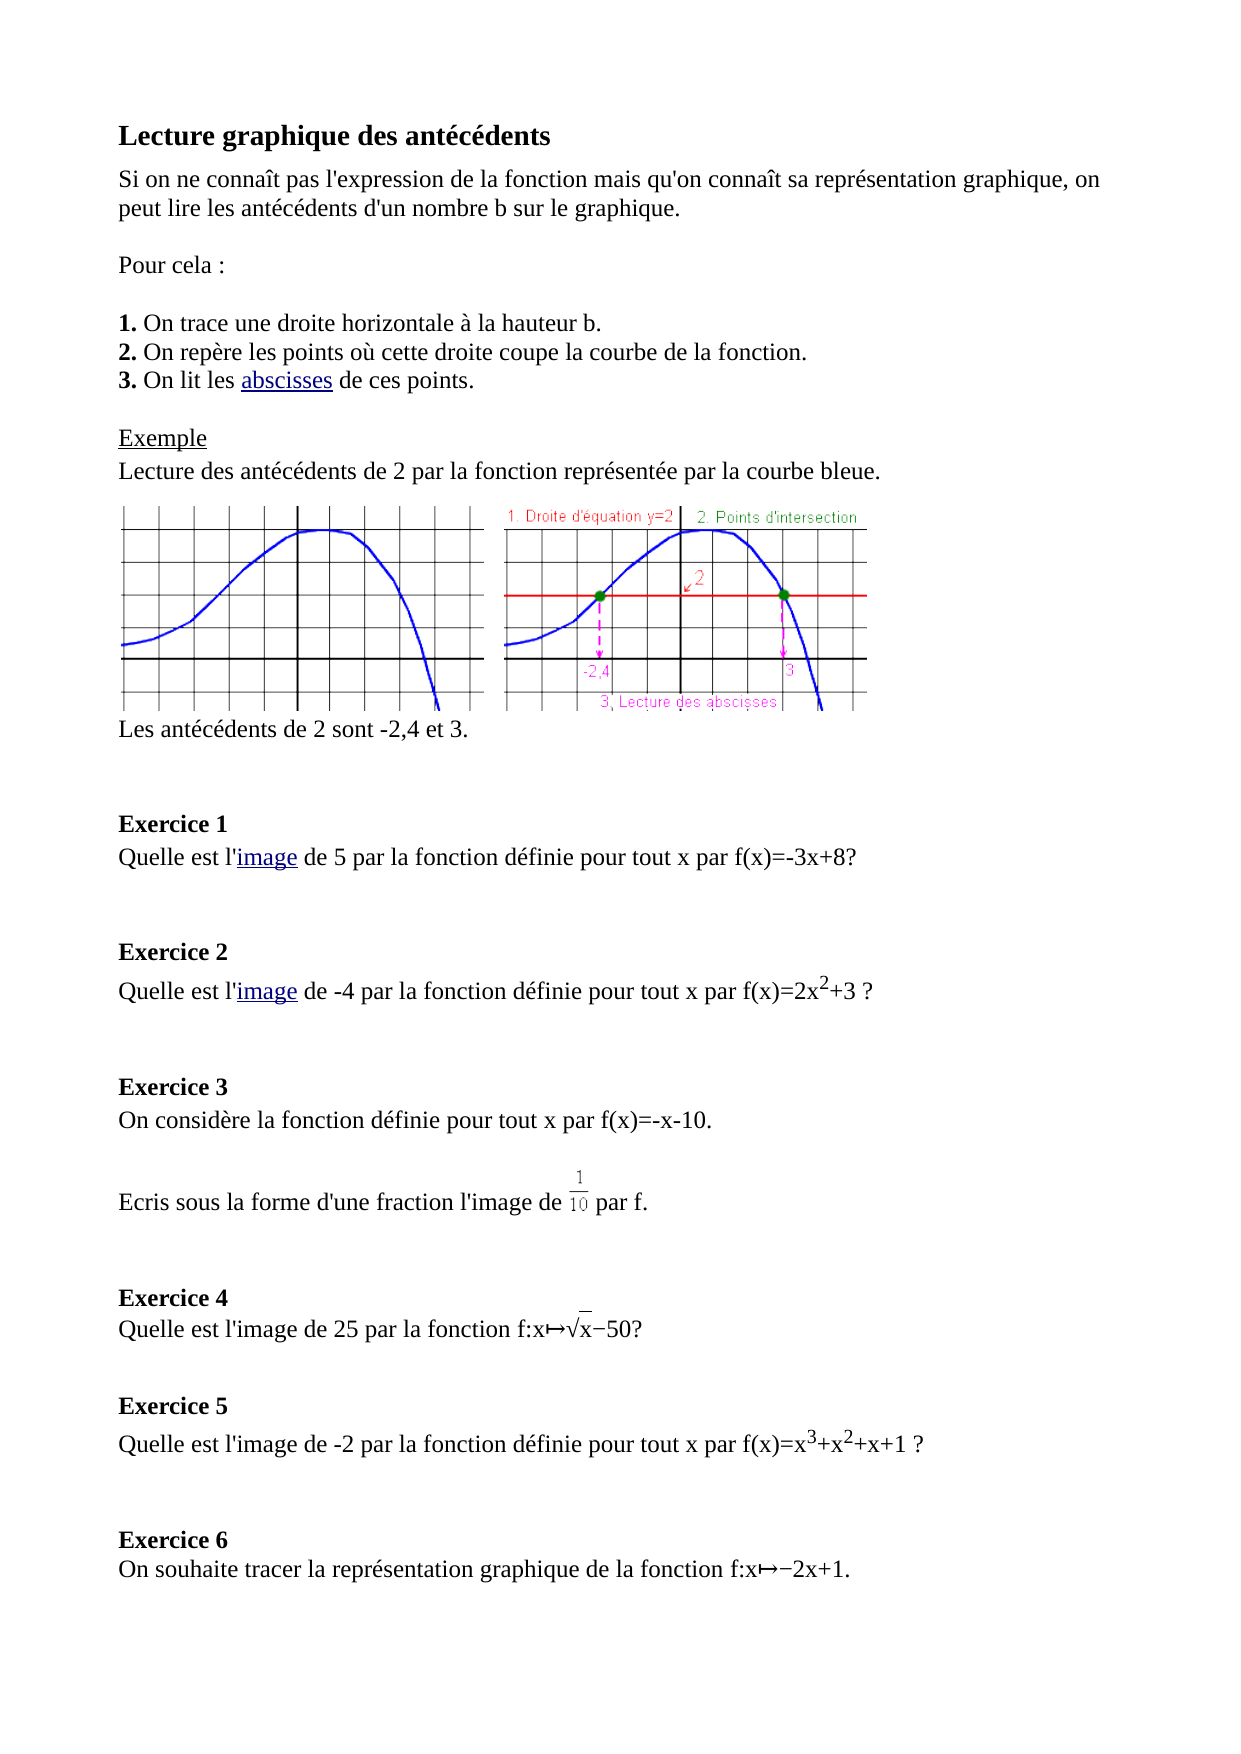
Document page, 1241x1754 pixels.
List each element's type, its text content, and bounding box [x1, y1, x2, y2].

table_header [491, 504, 501, 714]
text Exercice 3 On considère la fonction définie pour tout x par f(x)=-x-10. Ecris sous la forme d'une fraction l'image de par f. [118, 1072, 1122, 1216]
text Exercice 2 Quelle est l'image de -4 par la fonction définie pour tout x par f(x)=2x2+3 ? [118, 937, 1122, 1004]
subtitle Lecture graphique des antécédents [118, 118, 1122, 152]
picture [568, 1170, 590, 1211]
picture [504, 506, 867, 711]
text Exemple Lecture des antécédents de 2 par la fonction représentée par la courbe bleue. [118, 423, 1122, 485]
text Exercice 5 Quelle est l'image de -2 par la fonction définie pour tout x par f(x)=x3+x2+x+1 ? [118, 1391, 1122, 1458]
table_header [501, 504, 876, 714]
picture [121, 506, 484, 711]
text Exercice 1 Quelle est l'image de 5 par la fonction définie pour tout x par f(x)=-3x+8? [118, 809, 1122, 871]
text Exercice 4 Quelle est l'image de 25 par la fonction f:x↦√x−50? [118, 1283, 1122, 1343]
text Exercice 6 On souhaite tracer la représentation graphique de la fonction f:x↦−2x+1. [118, 1525, 1122, 1611]
text Si on ne connaît pas l'expression de la fonction mais qu'on connaît sa représentation graphique, on peut lire les antécédents d'un nombre b sur le graphique. Pour cela : 1. On trace une droite horizontale à la hauteur b. 2. On repère les points où cette droite coupe la courbe de la fonction. 3. On lit les abscisses de ces points. [118, 164, 1122, 394]
table_header [118, 504, 491, 714]
text Les antécédents de 2 sont -2,4 et 3. [118, 714, 1122, 743]
